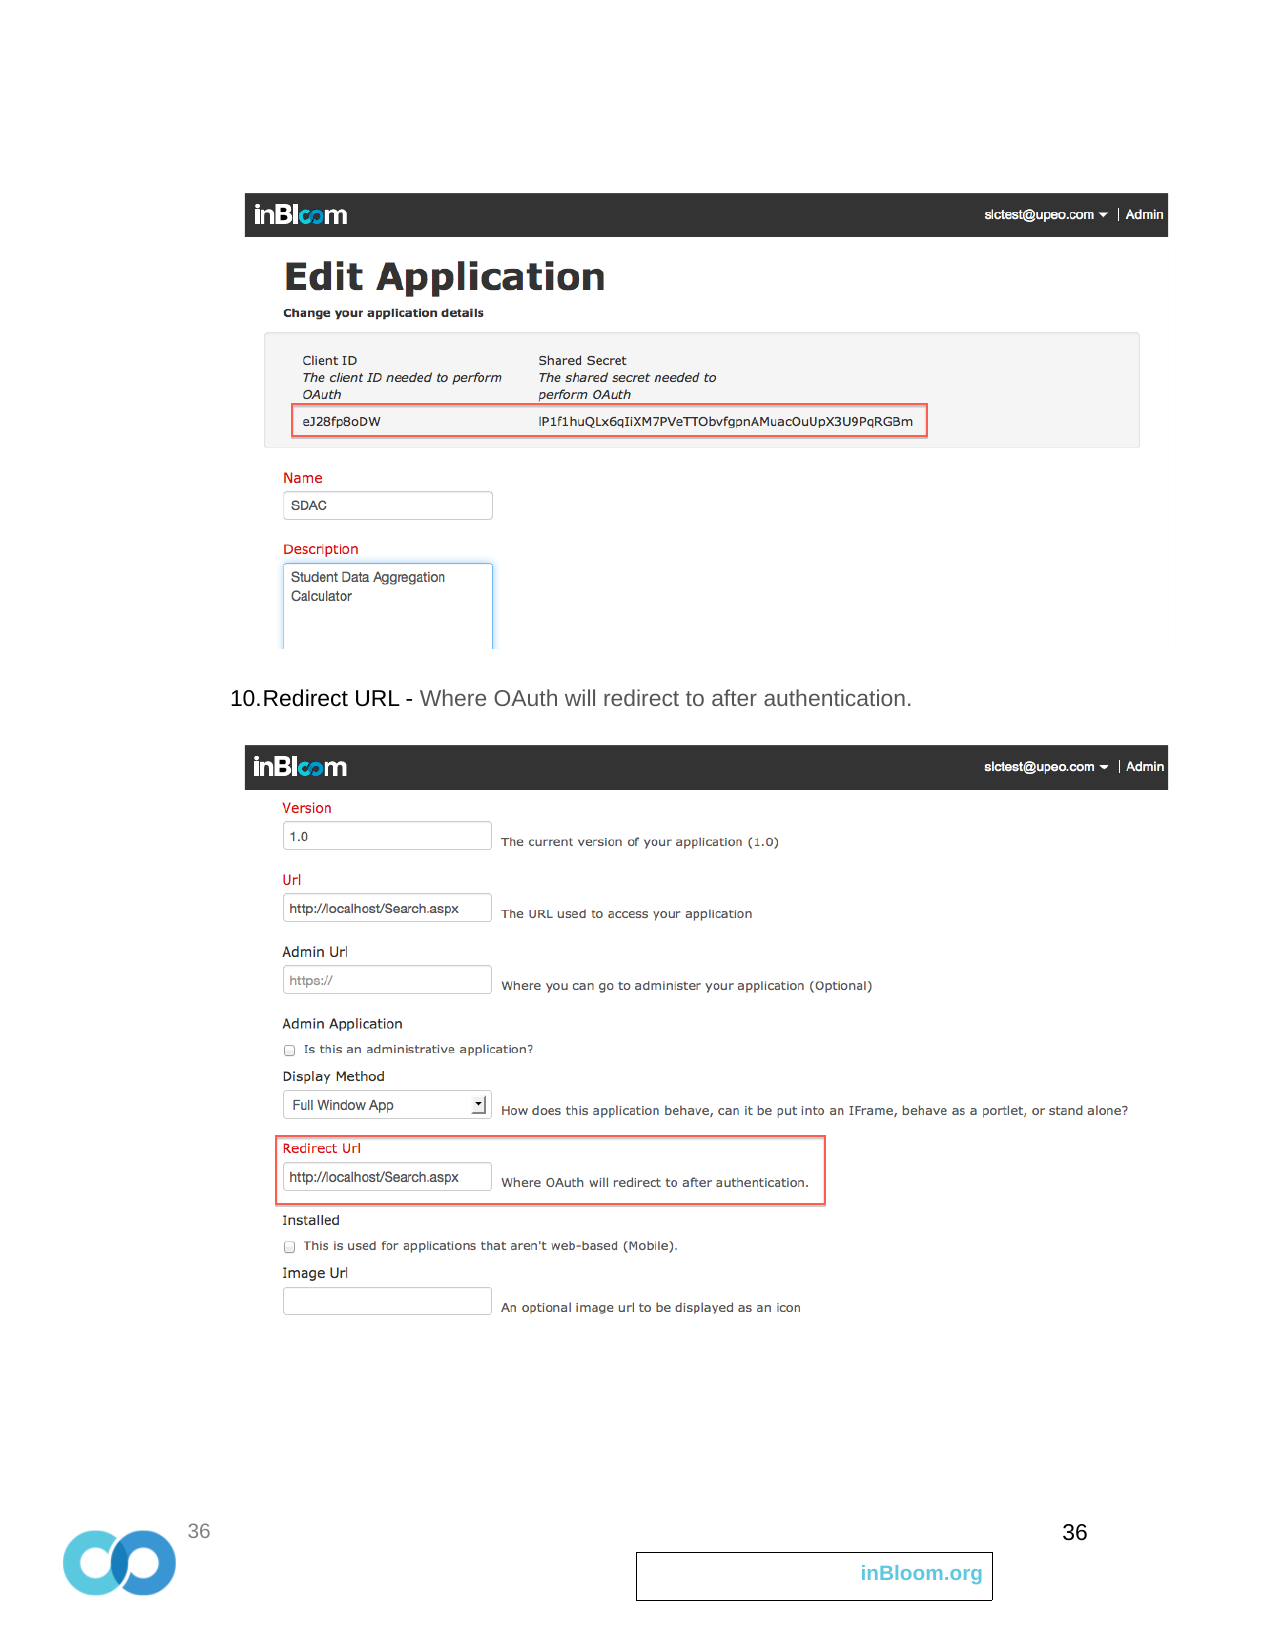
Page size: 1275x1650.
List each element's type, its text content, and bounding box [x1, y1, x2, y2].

picture [244, 745, 1169, 1336]
picture [244, 193, 1169, 649]
list Redirect URL - Where OAuth will redirect to after authentication. [230, 685, 1183, 1344]
picture [53, 1518, 926, 1635]
